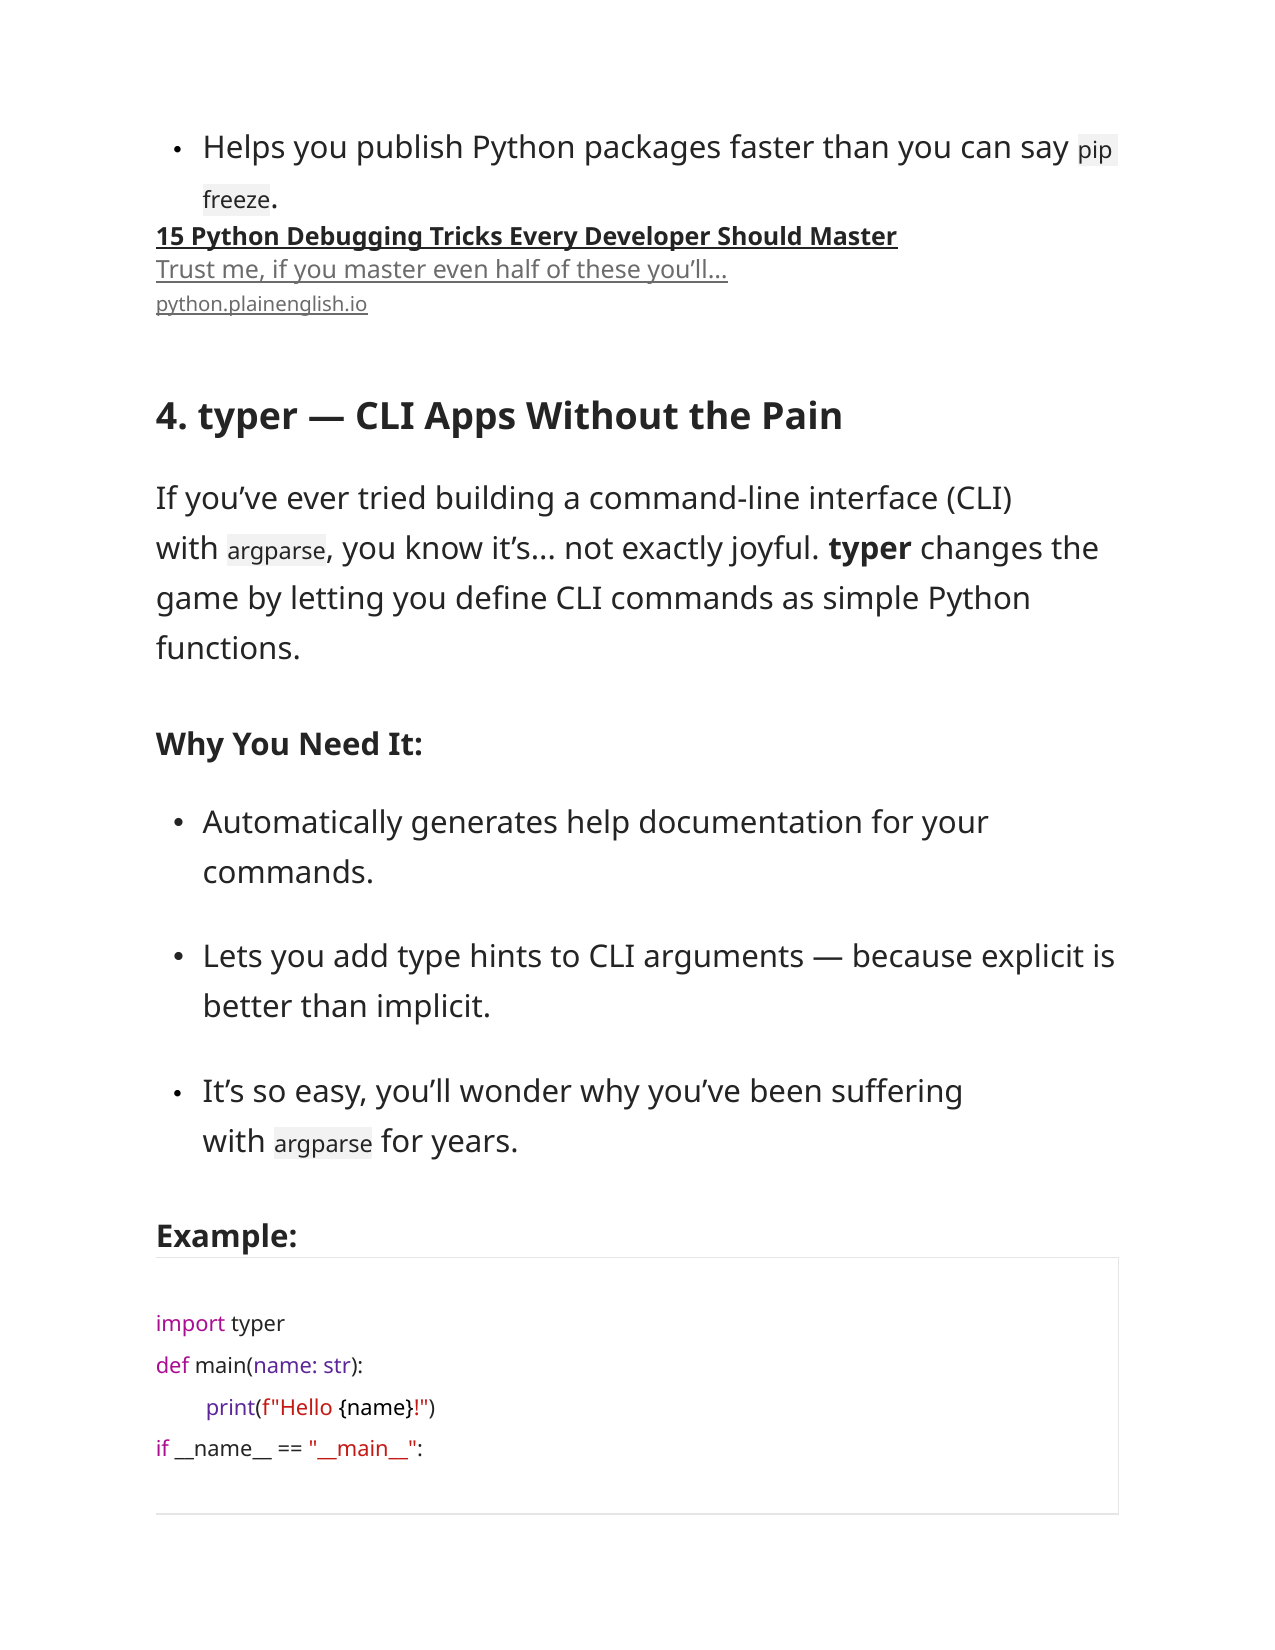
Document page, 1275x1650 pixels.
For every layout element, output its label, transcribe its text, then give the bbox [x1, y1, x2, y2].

list Lets you add type hints to CLI arguments — because explicit is better than implicit. [202, 927, 1119, 1027]
subtitle 4. typer — CLI Apps Without the Pain [156, 389, 1119, 440]
text If you’ve ever tried building a command-line interface (CLI) with argparse, you know it’s... not exactly joyful. typer changes the game by letting you define CLI commands as simple Python functions. [156, 468, 1119, 668]
subtitle Example: [156, 1214, 1119, 1257]
subtitle Trust me, if you master even half of these you’ll… [156, 252, 1119, 286]
list It’s so easy, you’ll wonder why you’ve been suffering with argparse for years. [202, 1061, 1119, 1161]
text def main(name: str): [156, 1298, 1118, 1340]
list Helps you publish Python packages faster than you can say pip freeze. [202, 118, 1119, 218]
subtitle Why You Need It: [156, 722, 1119, 764]
text python.plainenglish.io [156, 286, 1119, 317]
text print(f"Hello {name}!") [156, 1340, 1118, 1382]
text if __name__ == "__main__": [156, 1382, 1118, 1513]
text import typer [156, 1258, 1118, 1298]
subtitle 15 Python Debugging Tricks Every Developer Should Master [156, 218, 1119, 252]
list Automatically generates help documentation for your commands. [202, 792, 1119, 892]
